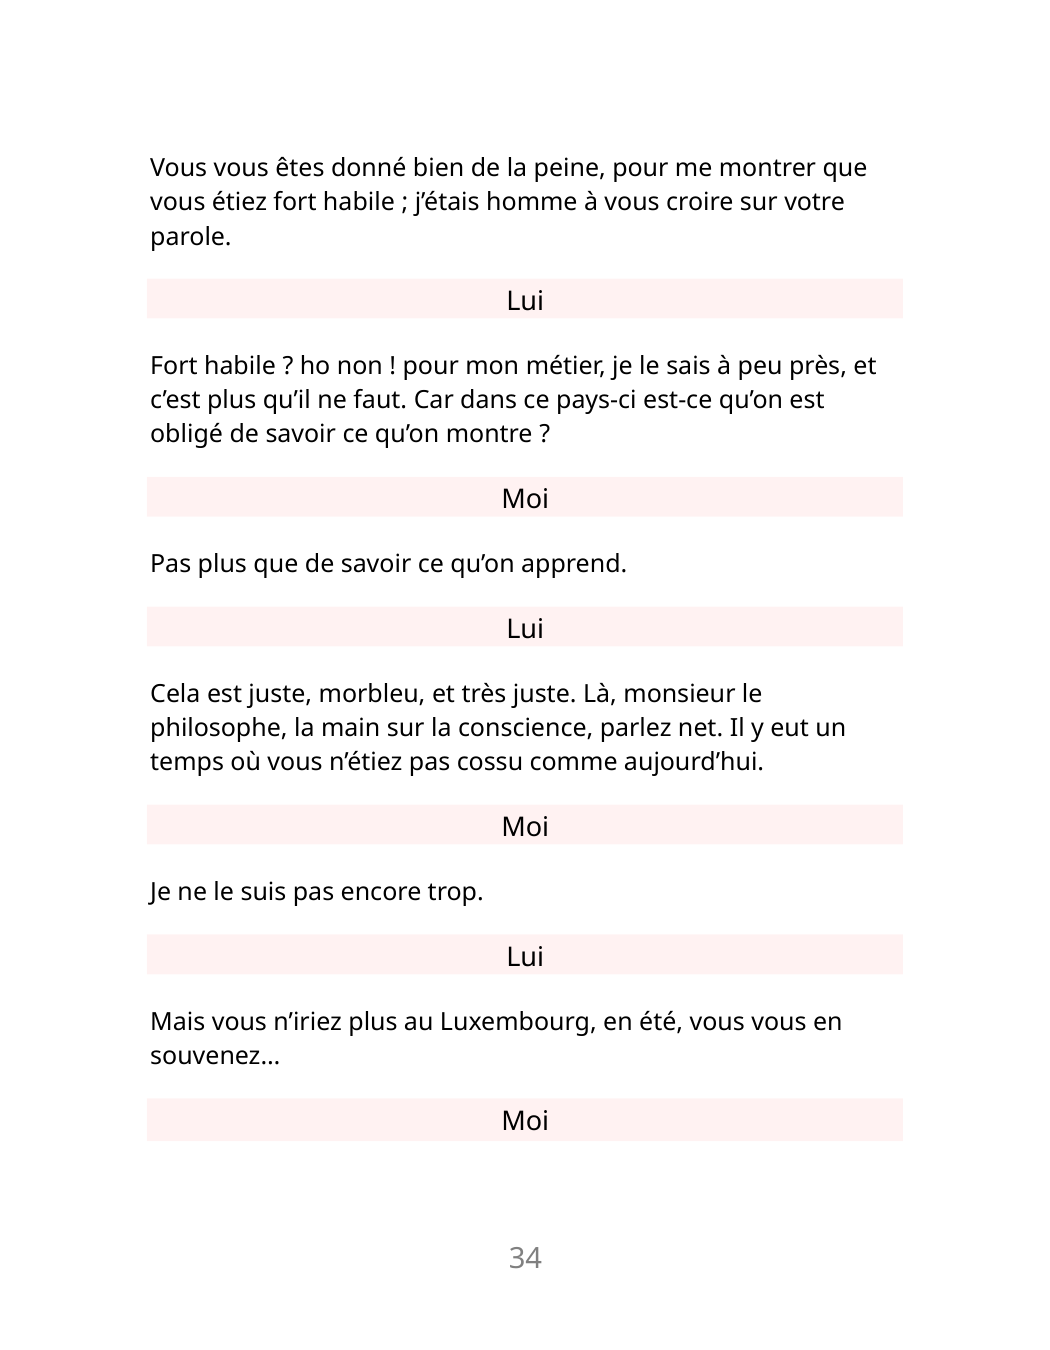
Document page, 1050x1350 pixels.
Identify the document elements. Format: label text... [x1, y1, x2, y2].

text Moi [147, 1098, 903, 1141]
text Moi [147, 805, 903, 844]
text Fort habile ? ho non ! pour mon métier, je le sais à peu près, et c’est plus qu’il ne faut. Car dans ce pays-ci est-ce qu’on est obligé de savoir ce qu’on montre ? [150, 348, 900, 450]
text Vous vous êtes donné bien de la peine, pour me montrer que vous étiez fort habile ; j’étais homme à vous croire sur votre parole. [150, 150, 900, 252]
text Je ne le suis pas encore trop. [150, 874, 900, 908]
text Mais vous n’iriez plus au Luxembourg, en été, vous vous en souvenez… [150, 1004, 900, 1072]
text Lui [147, 279, 903, 318]
text Lui [147, 934, 903, 974]
text Lui [147, 607, 903, 646]
text Moi [147, 477, 903, 517]
text Pas plus que de savoir ce qu’on apprend. [150, 546, 900, 580]
text Cela est juste, morbleu, et très juste. Là, monsieur le philosophe, la main sur la conscience, parlez net. Il y eut un temps où vous n’étiez pas cossu comme aujourd’hui. [150, 676, 900, 778]
